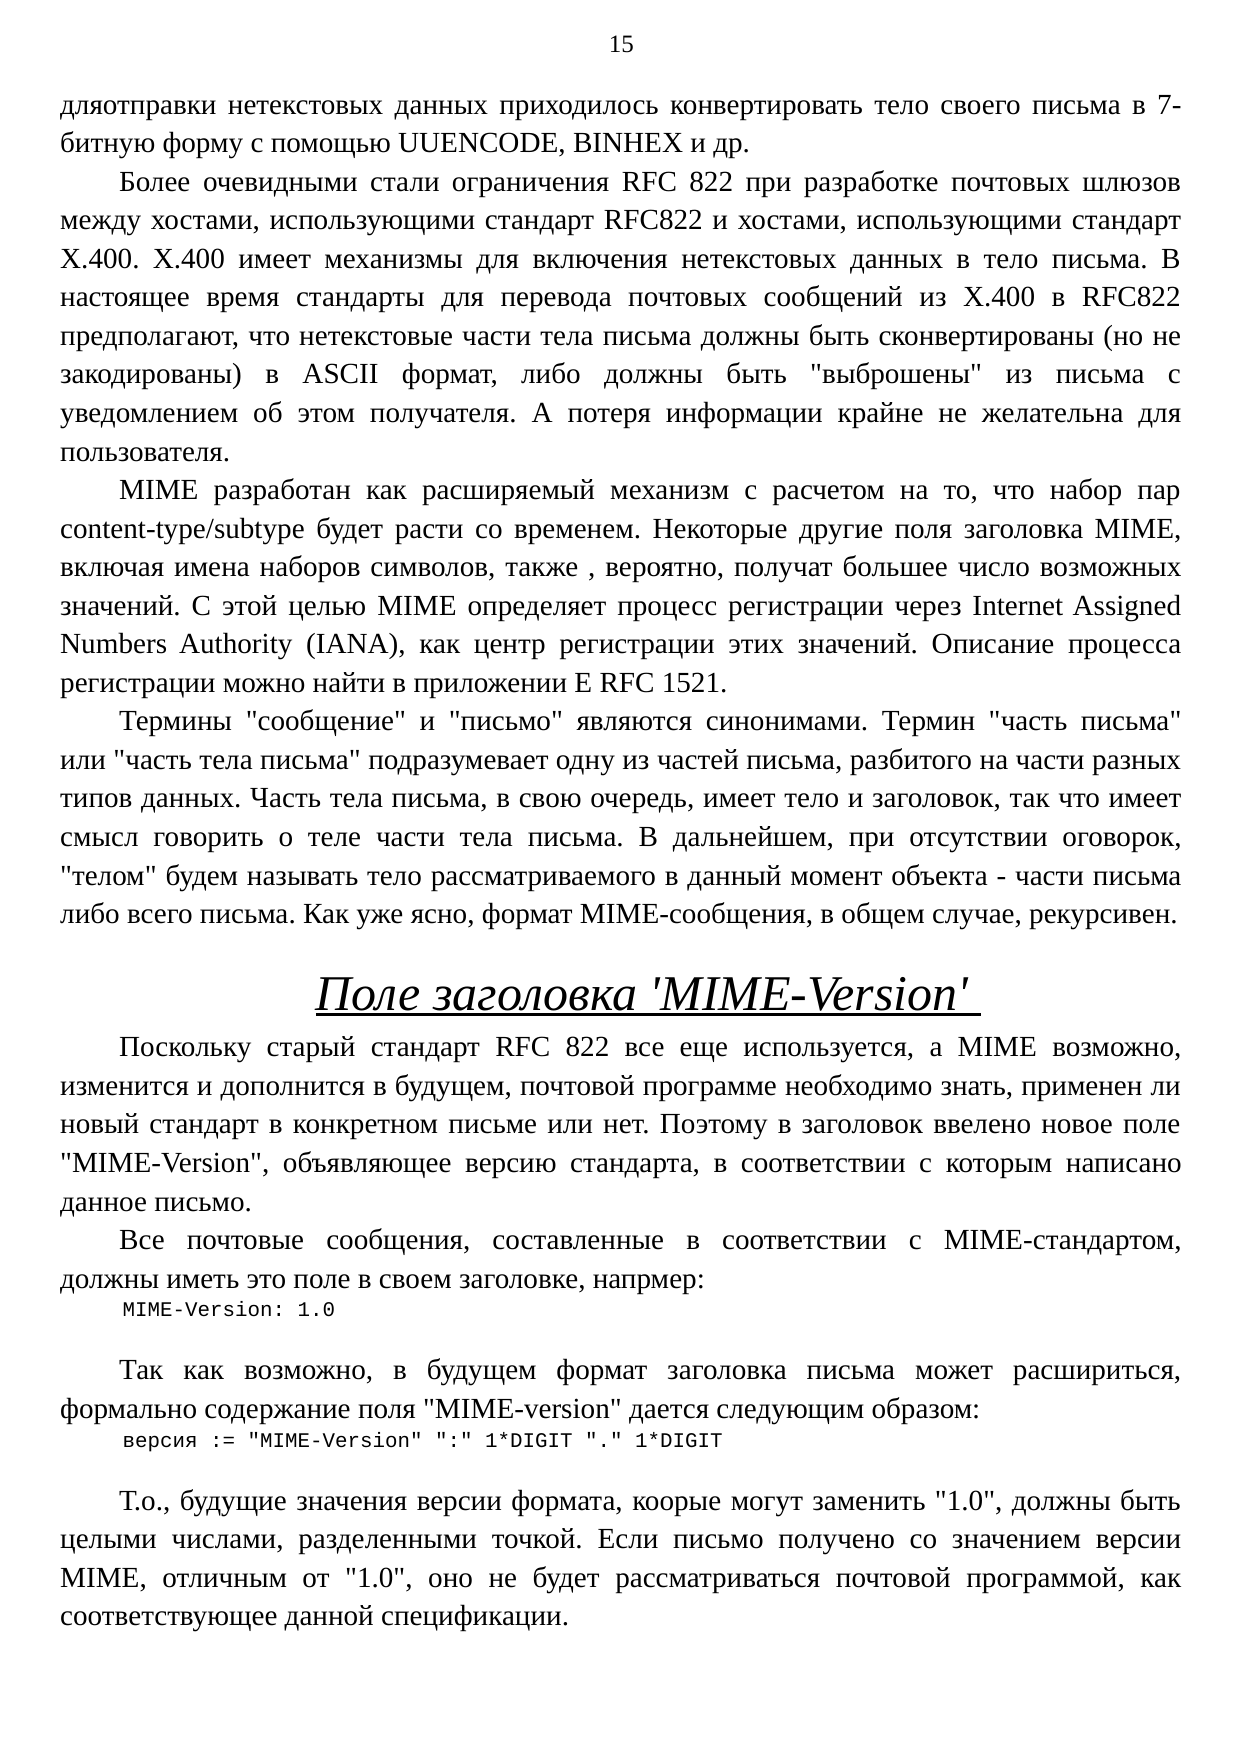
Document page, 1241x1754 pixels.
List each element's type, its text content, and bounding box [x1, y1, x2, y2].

text Более очевидными стали ограничения RFC 822 при разработке почтовых шлюзов между хостами, использующими стандарт RFC822 и хостами, использующими стандарт X.400. X.400 имеет механизмы для включения нетекстовых данных в тело письма. В настоящее время стандарты для перевода почтовых сообщений из X.400 в RFC822 предполагают, что нетекстовые части тела письма должны быть сконвертированы (но не закодированы) в ASCII формат, либо должны быть "выброшены" из письма с уведомлением об этом получателя. А потеря информации крайне не желательна для пользователя. [60, 164, 1182, 467]
text MIME-Version: 1.0 [60, 1299, 1182, 1323]
text Т.о., будущие значения версии формата, коорые могут заменить "1.0", должны быть целыми числами, разделенными точкой. Если письмо получено со значением версии MIME, отличным от "1.0", оно не будет рассматриваться почтовой программой, как соответствующее данной спецификации. [60, 1483, 1182, 1632]
text MIME разработан как расширяемый механизм с расчетом на то, что набор пар content-type/subtype будет расти со временем. Некоторые другие поля заголовка MIMЕ, включая имена наборов символов, также , вероятно, получат большее число возможных значений. С этой целью MIME определяет процесс регистрации через Internet Assigned Numbers Authority (IANA), как центр регистрации этих значений. Описание процесса регистрации можно найти в приложении E RFC 1521. [60, 472, 1182, 698]
text дляотправки нетекстовых данных приходилось конвертировать тело своего письма в 7-битную форму с помощью UUENCODE, BINHEX и др. [60, 87, 1182, 159]
text Все почтовые сообщения, составленные в соответствии с MIME-стандартом, должны иметь это поле в своем заголовке, напрмер: [60, 1222, 1182, 1294]
text Поскольку старый стандарт RFC 822 все еще используется, а MIME возможно, изменится и дополнится в будущем, почтовой программе необходимо знать, применен ли новый стандарт в конкретном письме или нет. Поэтому в заголовок ввелено новое поле "MIME-Version", объявляющее версию стандарта, в соответствии с которым написано данное письмо. [60, 1029, 1182, 1217]
text Так как возможно, в будущем формат заголовка письма может расшириться, формально содержание поля "MIME-version" дается следующим образом: [60, 1352, 1182, 1424]
text версия := "MIME-Version" ":" 1*DIGIT "." 1*DIGIT [60, 1429, 1182, 1453]
text Термины "сообщение" и "письмо" являются синонимами. Термин "часть письма" или "часть тела письма" подразумевает одну из частей письма, разбитого на части разных типов данных. Часть тела письма, в свою очередь, имеет тело и заголовок, так что имеет смысл говорить о теле части тела письма. В дальнейшем, при отсутствии оговорок, "телом" будем называть тело рассматриваемого в данный момент объекта - части письма либо всего письма. Как уже ясно, формат MIME-сообщения, в общем случае, рекурсивен. [60, 703, 1182, 930]
text Поле заголовка 'MIME-Version' [60, 963, 1182, 1021]
